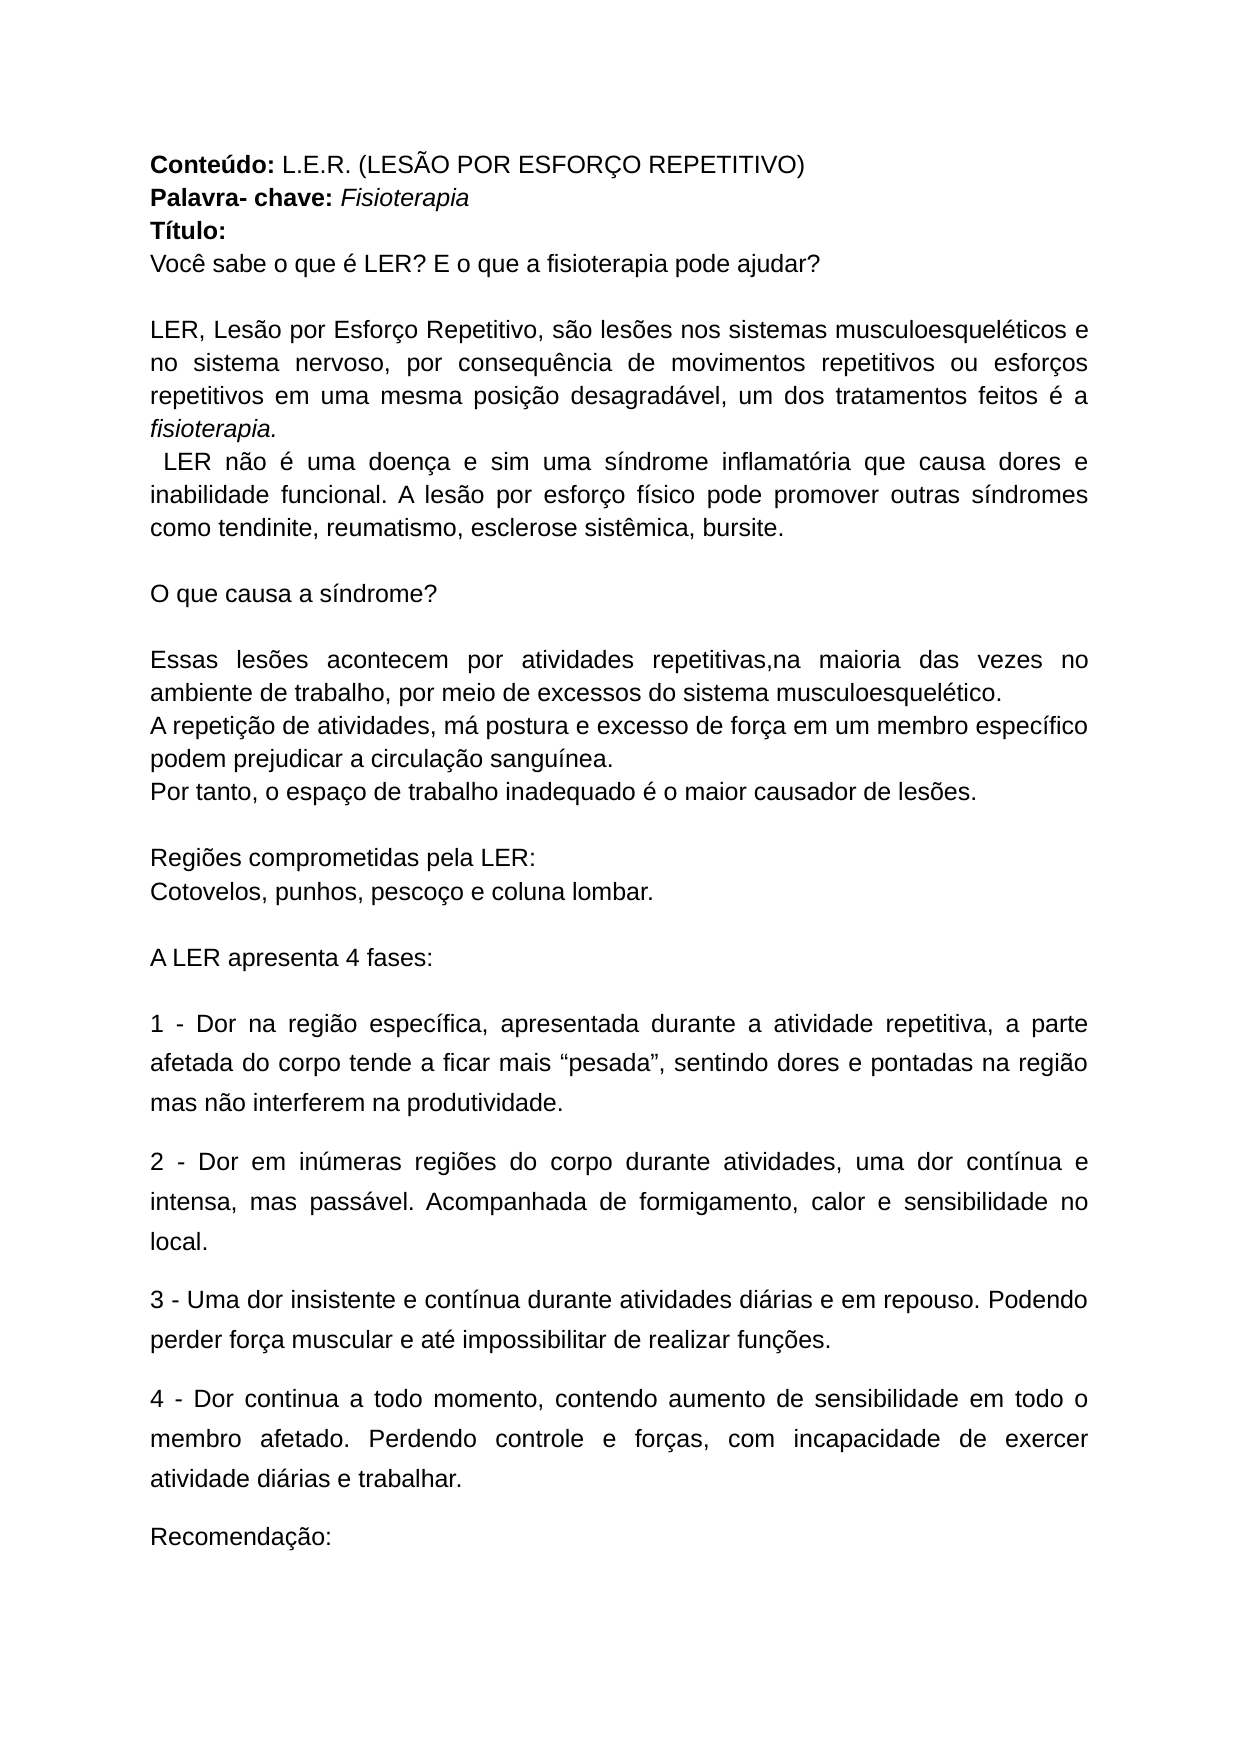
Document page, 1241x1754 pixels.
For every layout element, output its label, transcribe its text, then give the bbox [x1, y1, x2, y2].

text Conteúdo: L.E.R. (LESÃO POR ESFORÇO REPETITIVO) [150, 150, 1090, 179]
text LER, Lesão por Esforço Repetitivo, são lesões nos sistemas musculoesqueléticos e no sistema nervoso, por consequência de movimentos repetitivos ou esforços repetitivos em uma mesma posição desagradável, um dos tratamentos feitos é a fisioterapia. [150, 315, 1090, 443]
text Essas lesões acontecem por atividades repetitivas,na maioria das vezes no ambiente de trabalho, por meio de excessos do sistema musculoesquelético. [150, 645, 1090, 707]
text A repetição de atividades, má postura e excesso de força em um membro específico podem prejudicar a circulação sanguínea. [150, 711, 1090, 773]
text Por tanto, o espaço de trabalho inadequado é o maior causador de lesões. [150, 777, 1090, 806]
text 2 - Dor em inúmeras regiões do corpo durante atividades, uma dor contínua e intensa, mas passável. Acompanhada de formigamento, calor e sensibilidade no local. [150, 1147, 1090, 1256]
text Você sabe o que é LER? E o que a fisioterapia pode ajudar? [150, 249, 1090, 278]
text O que causa a síndrome? [150, 579, 1090, 608]
text Cotovelos, punhos, pescoço e coluna lombar. [150, 876, 1090, 905]
text 3 - Uma dor insistente e contínua durante atividades diárias e em repouso. Podendo perder força muscular e até impossibilitar de realizar funções. [150, 1285, 1090, 1354]
text 1 - Dor na região específica, apresentada durante a atividade repetitiva, a parte afetada do corpo tende a ficar mais “pesada”, sentindo dores e pontadas na região mas não interferem na produtividade. [150, 1008, 1090, 1117]
text Título: [150, 216, 1090, 245]
text Palavra- chave: Fisioterapia [150, 183, 1090, 212]
text Recomendação: [150, 1522, 1090, 1551]
text LER não é uma doença e sim uma síndrome inflamatória que causa dores e inabilidade funcional. A lesão por esforço físico pode promover outras síndromes como tendinite, reumatismo, esclerose sistêmica, bursite. [150, 447, 1090, 542]
text A LER apresenta 4 fases: [150, 942, 1090, 971]
text Regiões comprometidas pela LER: [150, 843, 1090, 872]
text 4 - Dor continua a todo momento, contendo aumento de sensibilidade em todo o membro afetado. Perdendo controle e forças, com incapacidade de exercer atividade diárias e trabalhar. [150, 1384, 1090, 1492]
